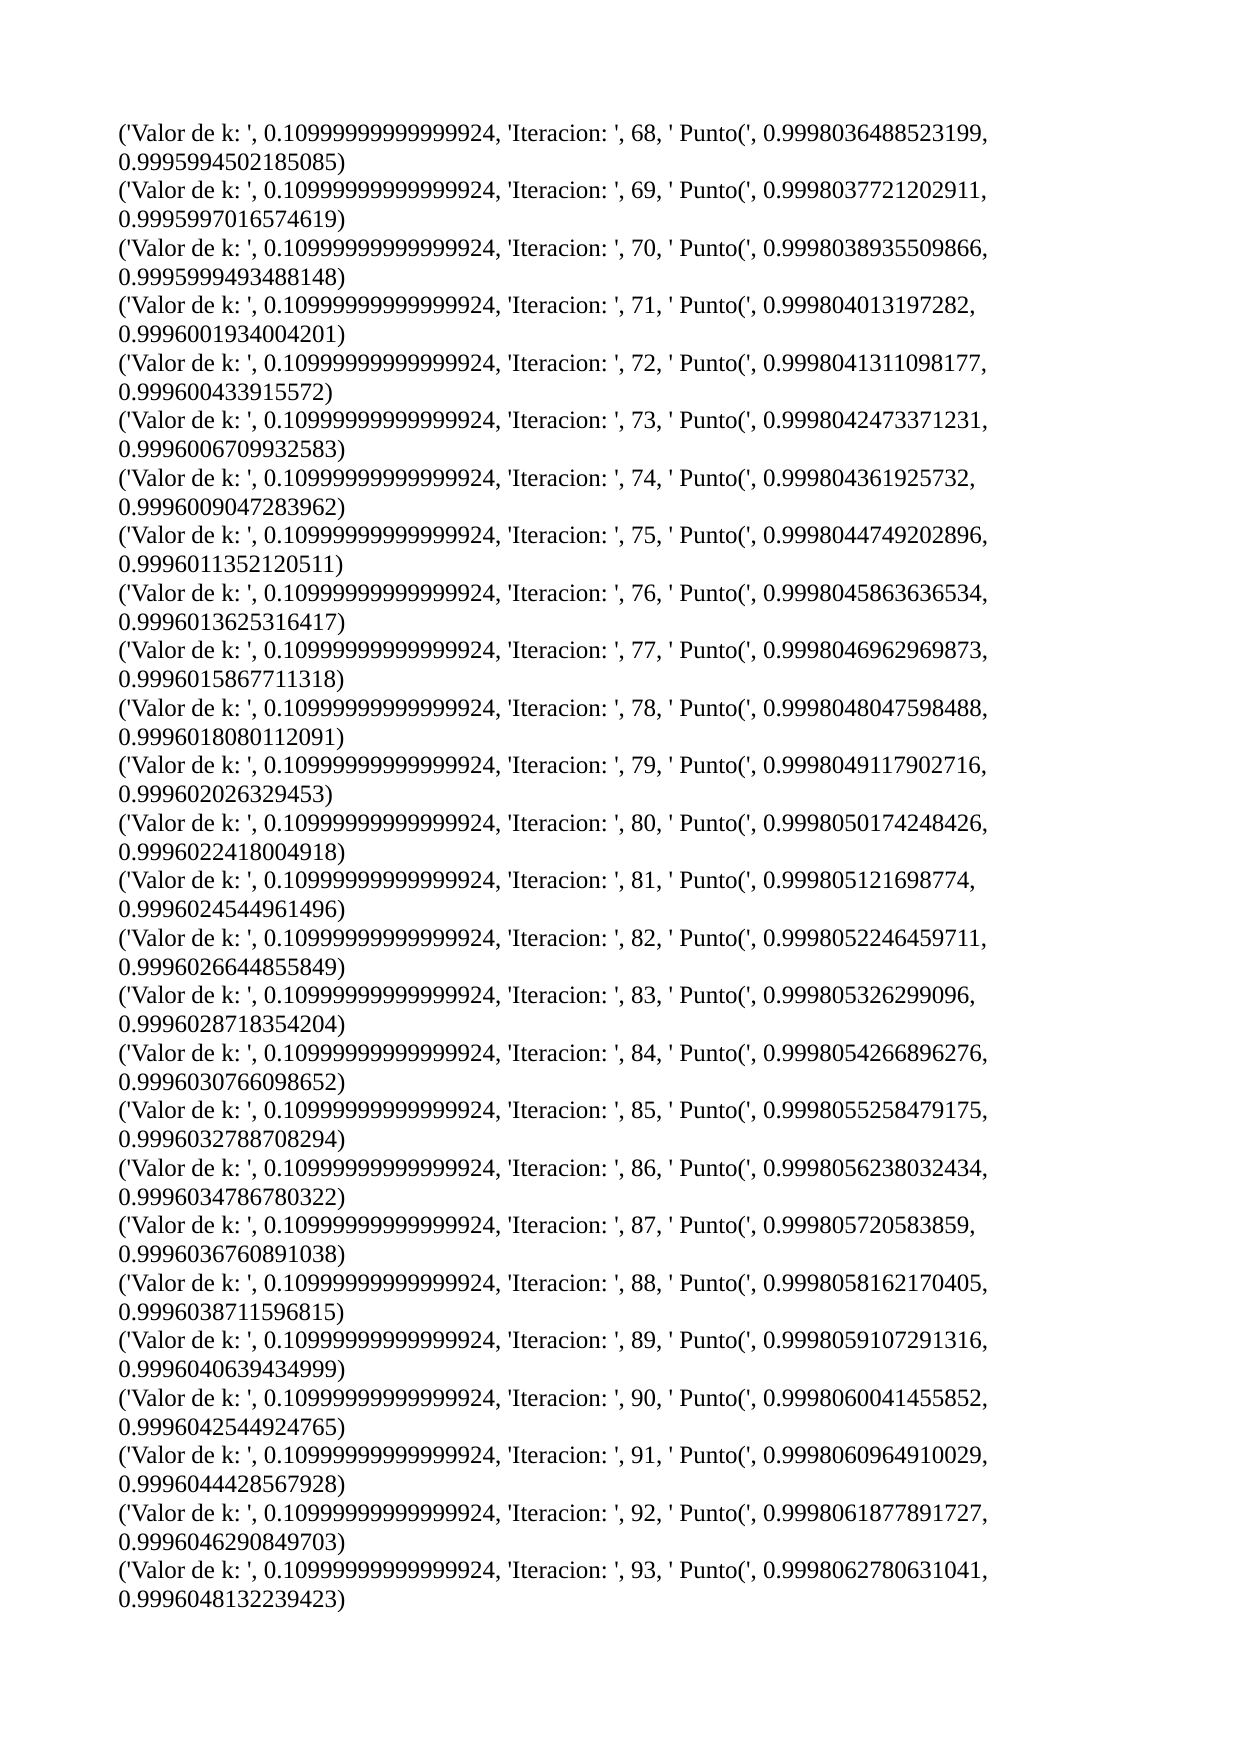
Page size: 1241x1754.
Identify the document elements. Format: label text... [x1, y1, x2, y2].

text ('Valor de k: ', 0.10999999999999924, 'Iteracion: ', 86, ' Punto(', 0.9998056238032434, 0.9996034786780322) [118, 1153, 1122, 1211]
text ('Valor de k: ', 0.10999999999999924, 'Iteracion: ', 73, ' Punto(', 0.9998042473371231, 0.9996006709932583) [118, 406, 1122, 463]
text ('Valor de k: ', 0.10999999999999924, 'Iteracion: ', 91, ' Punto(', 0.9998060964910029, 0.9996044428567928) [118, 1441, 1122, 1498]
text ('Valor de k: ', 0.10999999999999924, 'Iteracion: ', 89, ' Punto(', 0.9998059107291316, 0.9996040639434999) [118, 1326, 1122, 1383]
text ('Valor de k: ', 0.10999999999999924, 'Iteracion: ', 84, ' Punto(', 0.9998054266896276, 0.9996030766098652) [118, 1038, 1122, 1096]
text ('Valor de k: ', 0.10999999999999924, 'Iteracion: ', 78, ' Punto(', 0.9998048047598488, 0.9996018080112091) [118, 693, 1122, 751]
text ('Valor de k: ', 0.10999999999999924, 'Iteracion: ', 93, ' Punto(', 0.9998062780631041, 0.9996048132239423) [118, 1556, 1122, 1613]
text ('Valor de k: ', 0.10999999999999924, 'Iteracion: ', 69, ' Punto(', 0.9998037721202911, 0.9995997016574619) [118, 176, 1122, 233]
text ('Valor de k: ', 0.10999999999999924, 'Iteracion: ', 68, ' Punto(', 0.9998036488523199, 0.9995994502185085) [118, 118, 1122, 176]
text ('Valor de k: ', 0.10999999999999924, 'Iteracion: ', 74, ' Punto(', 0.999804361925732, 0.9996009047283962) [118, 463, 1122, 521]
text ('Valor de k: ', 0.10999999999999924, 'Iteracion: ', 88, ' Punto(', 0.9998058162170405, 0.9996038711596815) [118, 1268, 1122, 1326]
text ('Valor de k: ', 0.10999999999999924, 'Iteracion: ', 81, ' Punto(', 0.999805121698774, 0.9996024544961496) [118, 866, 1122, 923]
text ('Valor de k: ', 0.10999999999999924, 'Iteracion: ', 70, ' Punto(', 0.9998038935509866, 0.9995999493488148) [118, 233, 1122, 291]
text ('Valor de k: ', 0.10999999999999924, 'Iteracion: ', 90, ' Punto(', 0.9998060041455852, 0.9996042544924765) [118, 1383, 1122, 1441]
text ('Valor de k: ', 0.10999999999999924, 'Iteracion: ', 82, ' Punto(', 0.9998052246459711, 0.9996026644855849) [118, 923, 1122, 981]
text ('Valor de k: ', 0.10999999999999924, 'Iteracion: ', 77, ' Punto(', 0.9998046962969873, 0.9996015867711318) [118, 636, 1122, 693]
text ('Valor de k: ', 0.10999999999999924, 'Iteracion: ', 76, ' Punto(', 0.9998045863636534, 0.9996013625316417) [118, 578, 1122, 636]
text ('Valor de k: ', 0.10999999999999924, 'Iteracion: ', 80, ' Punto(', 0.9998050174248426, 0.9996022418004918) [118, 808, 1122, 866]
text ('Valor de k: ', 0.10999999999999924, 'Iteracion: ', 79, ' Punto(', 0.9998049117902716, 0.999602026329453) [118, 751, 1122, 808]
text ('Valor de k: ', 0.10999999999999924, 'Iteracion: ', 75, ' Punto(', 0.9998044749202896, 0.9996011352120511) [118, 521, 1122, 578]
text ('Valor de k: ', 0.10999999999999924, 'Iteracion: ', 92, ' Punto(', 0.9998061877891727, 0.9996046290849703) [118, 1498, 1122, 1556]
text ('Valor de k: ', 0.10999999999999924, 'Iteracion: ', 72, ' Punto(', 0.9998041311098177, 0.999600433915572) [118, 348, 1122, 406]
text ('Valor de k: ', 0.10999999999999924, 'Iteracion: ', 85, ' Punto(', 0.9998055258479175, 0.9996032788708294) [118, 1096, 1122, 1153]
text ('Valor de k: ', 0.10999999999999924, 'Iteracion: ', 87, ' Punto(', 0.999805720583859, 0.9996036760891038) [118, 1211, 1122, 1268]
text ('Valor de k: ', 0.10999999999999924, 'Iteracion: ', 71, ' Punto(', 0.999804013197282, 0.9996001934004201) [118, 291, 1122, 348]
text ('Valor de k: ', 0.10999999999999924, 'Iteracion: ', 83, ' Punto(', 0.999805326299096, 0.9996028718354204) [118, 981, 1122, 1038]
